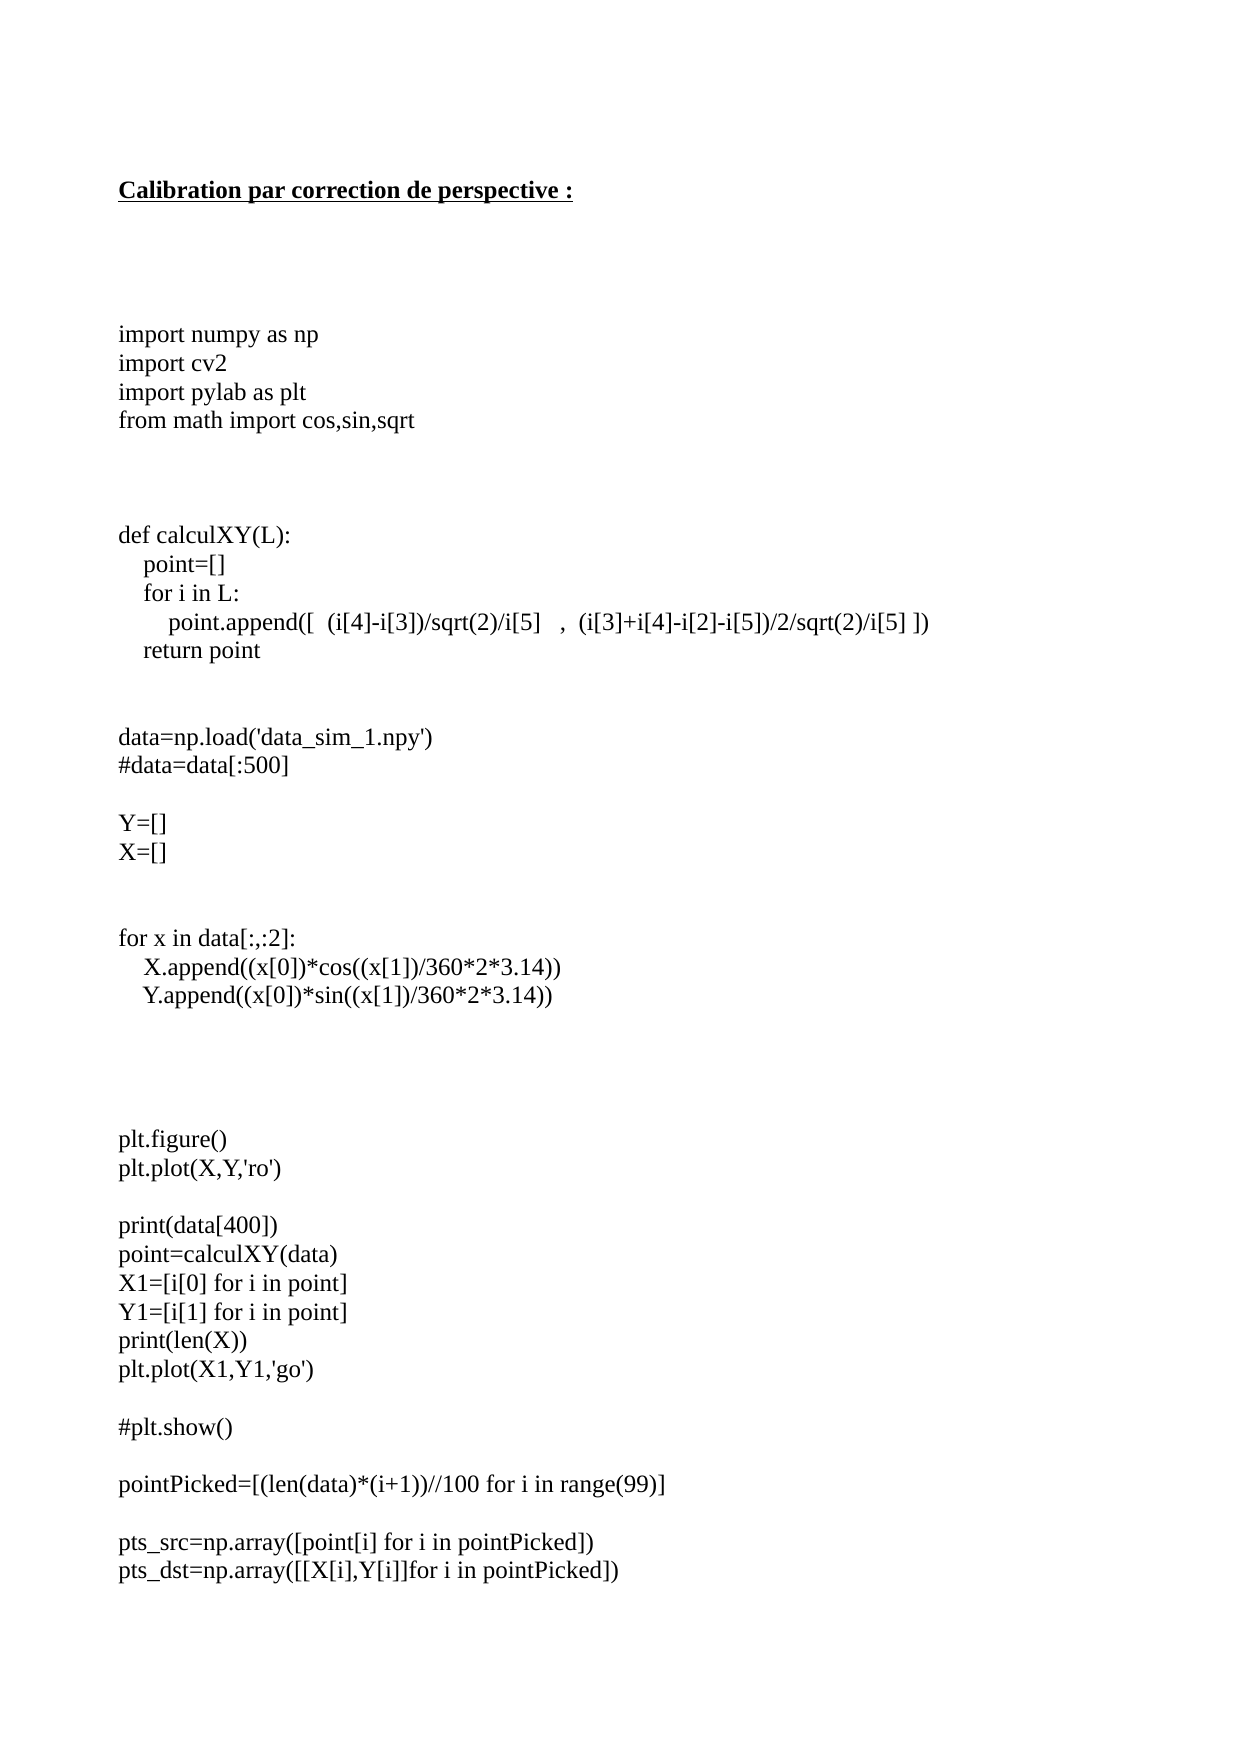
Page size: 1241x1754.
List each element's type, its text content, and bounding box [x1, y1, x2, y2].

text #data=data[:500] [118, 751, 1122, 779]
text print(len(X)) [118, 1326, 1122, 1354]
text pointPicked=[(len(data)*(i+1))//100 for i in range(99)] [118, 1469, 1122, 1498]
text plt.plot(X1,Y1,'go') [118, 1354, 1122, 1383]
text import cv2 [118, 348, 1122, 377]
text for i in L: [118, 578, 1122, 607]
text print(data[400]) [118, 1211, 1122, 1239]
text Y.append((x[0])*sin((x[1])/360*2*3.14)) [118, 981, 1122, 1009]
text def calculXY(L): [118, 521, 1122, 549]
text from math import cos,sin,sqrt [118, 406, 1122, 434]
text Calibration par correction de perspective : [118, 176, 1122, 204]
text #plt.show() [118, 1412, 1122, 1441]
text for x in data[:,:2]: [118, 923, 1122, 952]
text return point [118, 636, 1122, 664]
text X=[] [118, 837, 1122, 866]
text import pylab as plt [118, 377, 1122, 406]
text point=calculXY(data) [118, 1239, 1122, 1268]
text Y=[] [118, 808, 1122, 837]
text plt.figure() [118, 1124, 1122, 1153]
text Y1=[i[1] for i in point] [118, 1297, 1122, 1326]
text X.append((x[0])*cos((x[1])/360*2*3.14)) [118, 952, 1122, 981]
text point=[] [118, 549, 1122, 578]
text data=np.load('data_sim_1.npy') [118, 722, 1122, 751]
text X1=[i[0] for i in point] [118, 1268, 1122, 1297]
text pts_dst=np.array([[X[i],Y[i]]for i in pointPicked]) [118, 1556, 1122, 1584]
text pts_src=np.array([point[i] for i in pointPicked]) [118, 1527, 1122, 1556]
text plt.plot(X,Y,'ro') [118, 1153, 1122, 1182]
text import numpy as np [118, 319, 1122, 348]
text point.append([ (i[4]-i[3])/sqrt(2)/i[5] , (i[3]+i[4]-i[2]-i[5])/2/sqrt(2)/i[5] ]) [118, 607, 1122, 636]
